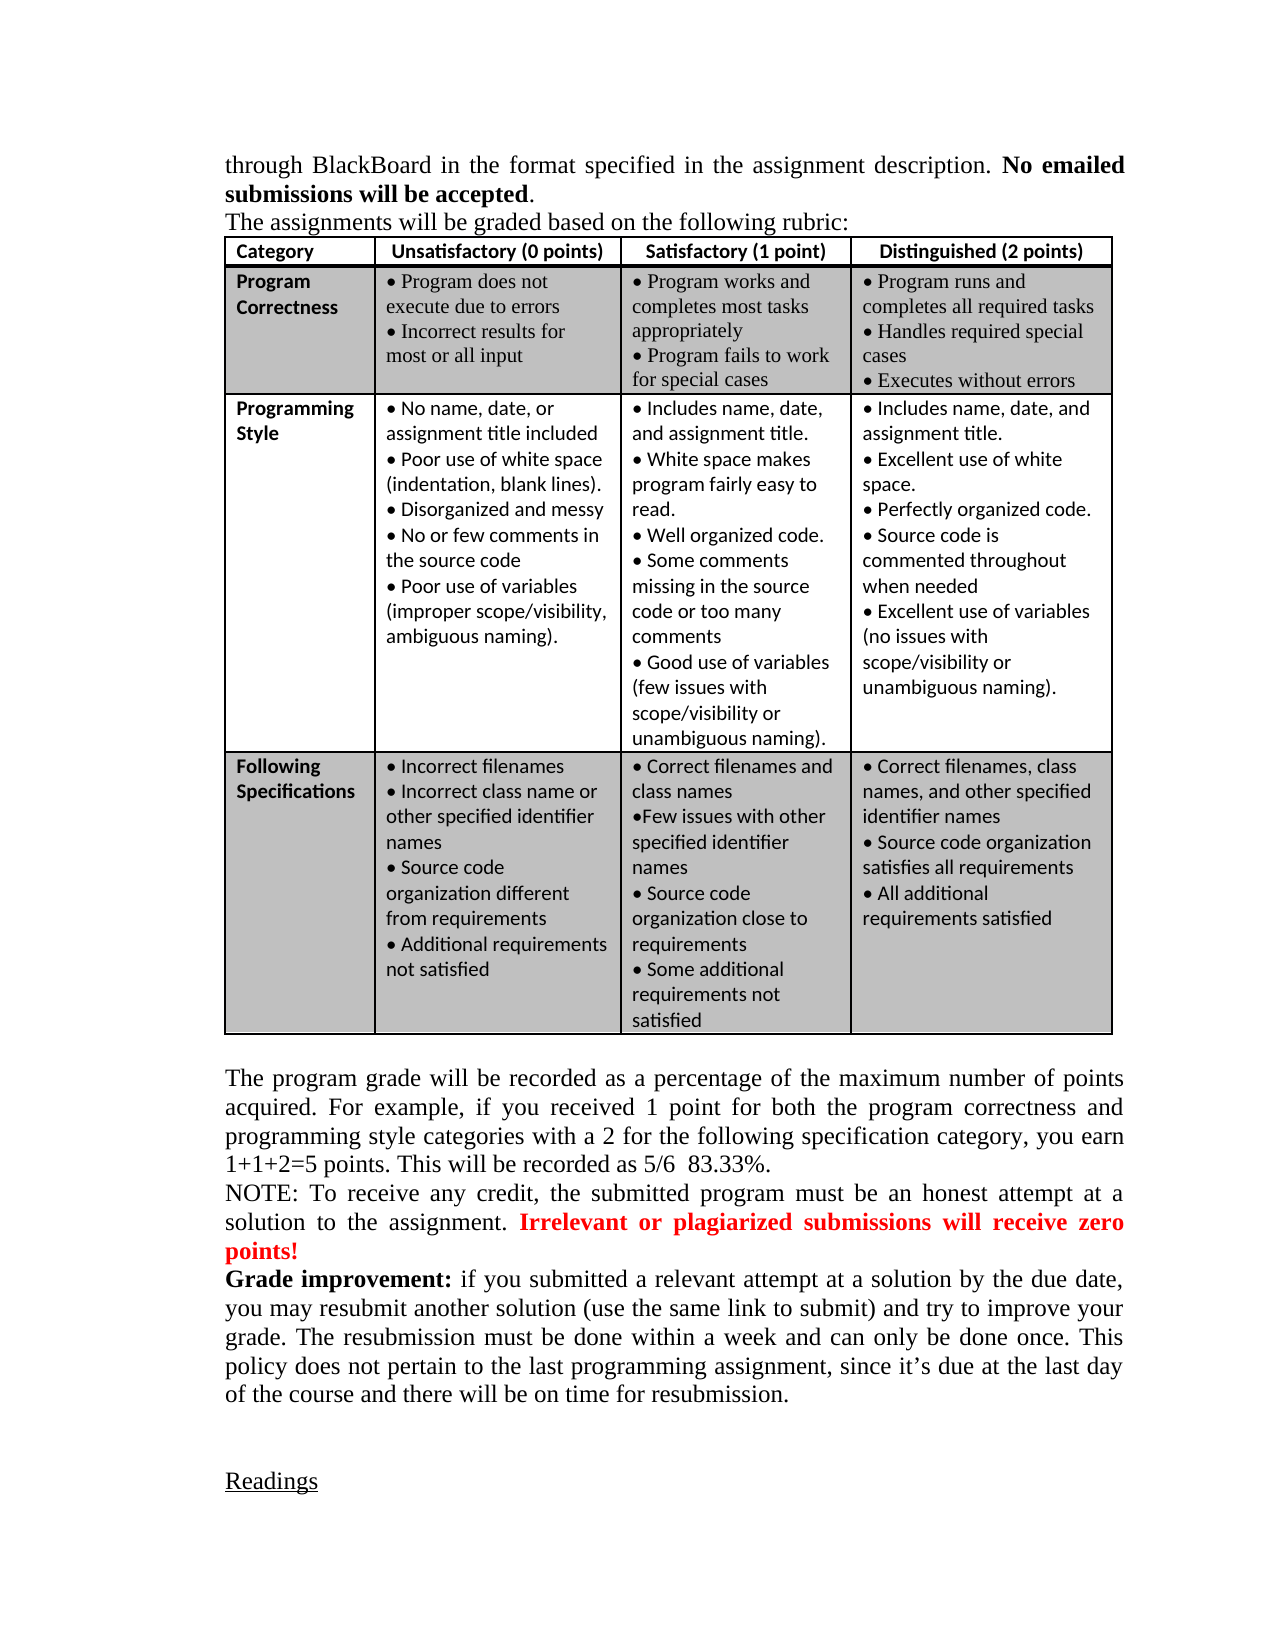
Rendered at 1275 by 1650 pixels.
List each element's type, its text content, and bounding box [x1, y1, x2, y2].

table_cell Following Specifications [226, 753, 374, 1032]
text Readings [225, 1466, 1125, 1494]
table_cell • Includes name, date, and assignment title. • Excellent use of white space. • Perfectly organized code. • Source code is commented throughout when needed • Excellent use of variables (no issues with scope/visibility or unambiguous naming). [852, 395, 1111, 751]
table_header Satisfactory (1 point) [622, 238, 850, 264]
table_header Unsatisfactory (0 points) [376, 238, 620, 264]
table_header Distinguished (2 points) [852, 238, 1111, 264]
text Grade improvement: if you submitted a relevant attempt at a solution by the due date, you may resubmit another solution (use the same link to submit) and try to improve your grade. The resubmission must be done within a week and can only be done once. This policy does not pertain to the last programming assignment, since it’s due at the last day of the course and there will be on time for resubmission. [225, 1264, 1125, 1408]
text The assignments will be graded based on the following rubric: [225, 207, 1125, 236]
table_cell • Program runs and completes all required tasks • Handles required special cases • Executes without errors [852, 268, 1111, 393]
table_cell • Program works and completes most tasks appropriately • Program fails to work for special cases [622, 268, 850, 393]
table_cell • Correct filenames and class names •Few issues with other specified identifier names • Source code organization close to requirements • Some additional requirements not satisfied [622, 753, 850, 1032]
text through BlackBoard in the format specified in the assignment description. No emailed submissions will be accepted. [225, 150, 1125, 207]
table_cell • Incorrect filenames • Incorrect class name or other specified identifier names • Source code organization different from requirements • Additional requirements not satisfied [376, 753, 620, 1032]
table_cell Program Correctness [226, 268, 374, 393]
text The program grade will be recorded as a percentage of the maximum number of points acquired. For example, if you received 1 point for both the program correctness and programming style categories with a 2 for the following specification category, you earn 1+1+2=5 points. This will be recorded as 5/6 83.33%. [225, 1034, 1125, 1178]
table_cell • Correct filenames, class names, and other specified identifier names • Source code organization satisfies all requirements • All additional requirements satisfied [852, 753, 1111, 1032]
table_cell • Program does not execute due to errors • Incorrect results for most or all input [376, 268, 620, 393]
table_header Category [226, 238, 374, 264]
text NOTE: To receive any credit, the submitted program must be an honest attempt at a solution to the assignment. Irrelevant or plagiarized submissions will receive zero points! [225, 1178, 1125, 1264]
table_cell • Includes name, date, and assignment title. • White space makes program fairly easy to read. • Well organized code. • Some comments missing in the source code or too many comments • Good use of variables (few issues with scope/visibility or unambiguous naming). [622, 395, 850, 751]
table_cell • No name, date, or assignment title included • Poor use of white space (indentation, blank lines). • Disorganized and messy • No or few comments in the source code • Poor use of variables (improper scope/visibility, ambiguous naming). [376, 395, 620, 751]
table_cell Programming Style [226, 395, 374, 751]
